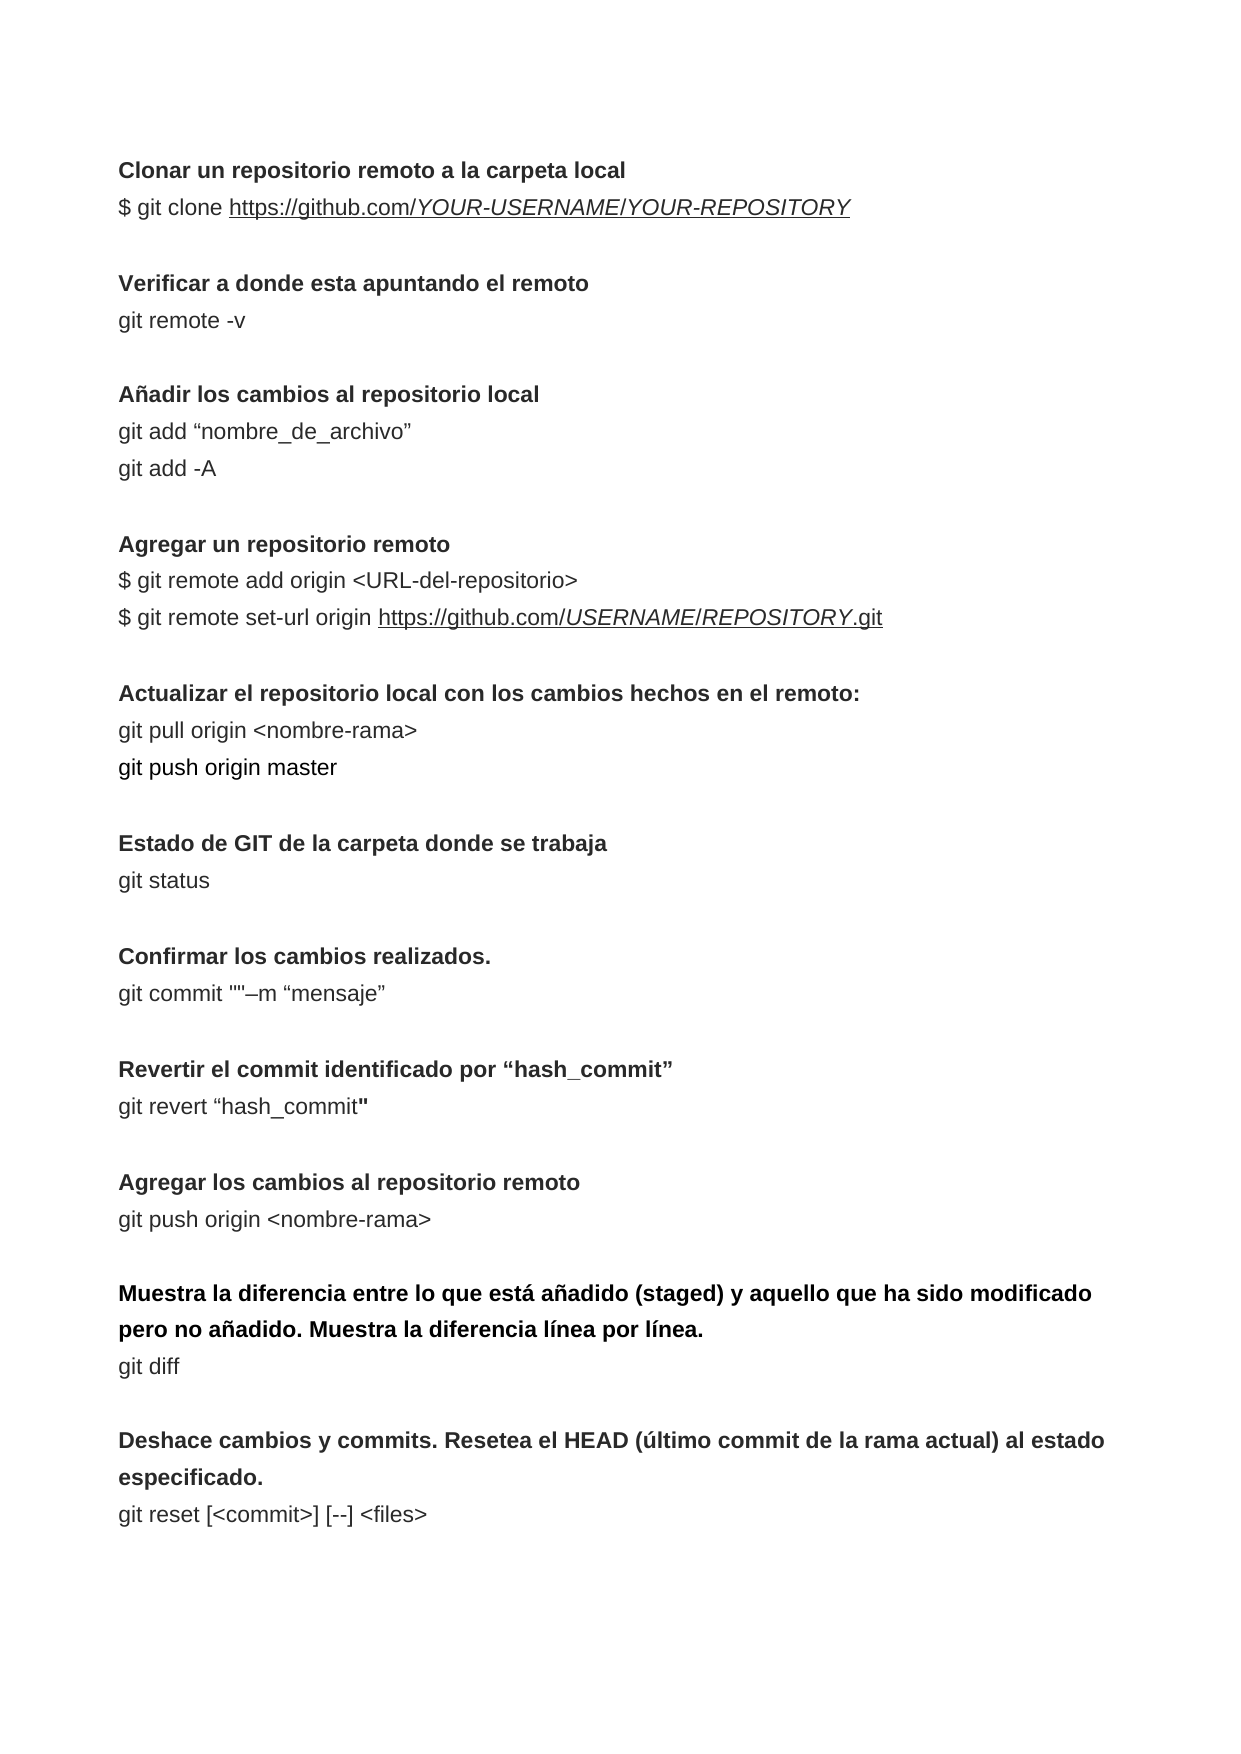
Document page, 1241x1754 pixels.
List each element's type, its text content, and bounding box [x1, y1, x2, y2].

text Revertir el commit identificado por “hash_commit” [118, 1056, 1122, 1082]
text Deshace cambios y commits. Resetea el HEAD (último commit de la rama actual) al estado especificado. [118, 1427, 1122, 1490]
text $ git remote set-url origin https://github.com/USERNAME/REPOSITORY.git [118, 604, 1122, 631]
text Añadir los cambios al repositorio local [118, 381, 1122, 407]
text Confirmar los cambios realizados. [118, 943, 1122, 969]
text git add “nombre_de_archivo” [118, 418, 1122, 444]
text $ git clone https://github.com/YOUR-USERNAME/YOUR-REPOSITORY [118, 194, 1122, 221]
text git revert “hash_commit" [118, 1093, 1122, 1119]
text Agregar un repositorio remoto [118, 531, 1122, 557]
text Verificar a donde esta apuntando el remoto [118, 270, 1122, 297]
text git add -A [118, 454, 1122, 481]
text Muestra la diferencia entre lo que está añadido (staged) y aquello que ha sido modificado pero no añadido. Muestra la diferencia línea por línea. [118, 1279, 1122, 1343]
text git pull origin <nombre-rama> [118, 717, 1122, 744]
text Agregar los cambios al repositorio remoto [118, 1169, 1122, 1195]
text git reset [<commit>] [--] <files> [118, 1501, 1122, 1527]
text git push origin master [118, 754, 1122, 781]
text git push origin <nombre-rama> [118, 1206, 1122, 1232]
text Estado de GIT de la carpeta donde se trabaja [118, 830, 1122, 857]
text Clonar un repositorio remoto a la carpeta local [118, 157, 1122, 184]
text Actualizar el repositorio local con los cambios hechos en el remoto: [118, 680, 1122, 707]
text git remote -v [118, 307, 1122, 333]
text $ git remote add origin <URL-del-repositorio> [118, 567, 1122, 594]
text git status [118, 867, 1122, 893]
text git diff [118, 1353, 1122, 1380]
text git commit ""–m “mensaje” [118, 980, 1122, 1006]
